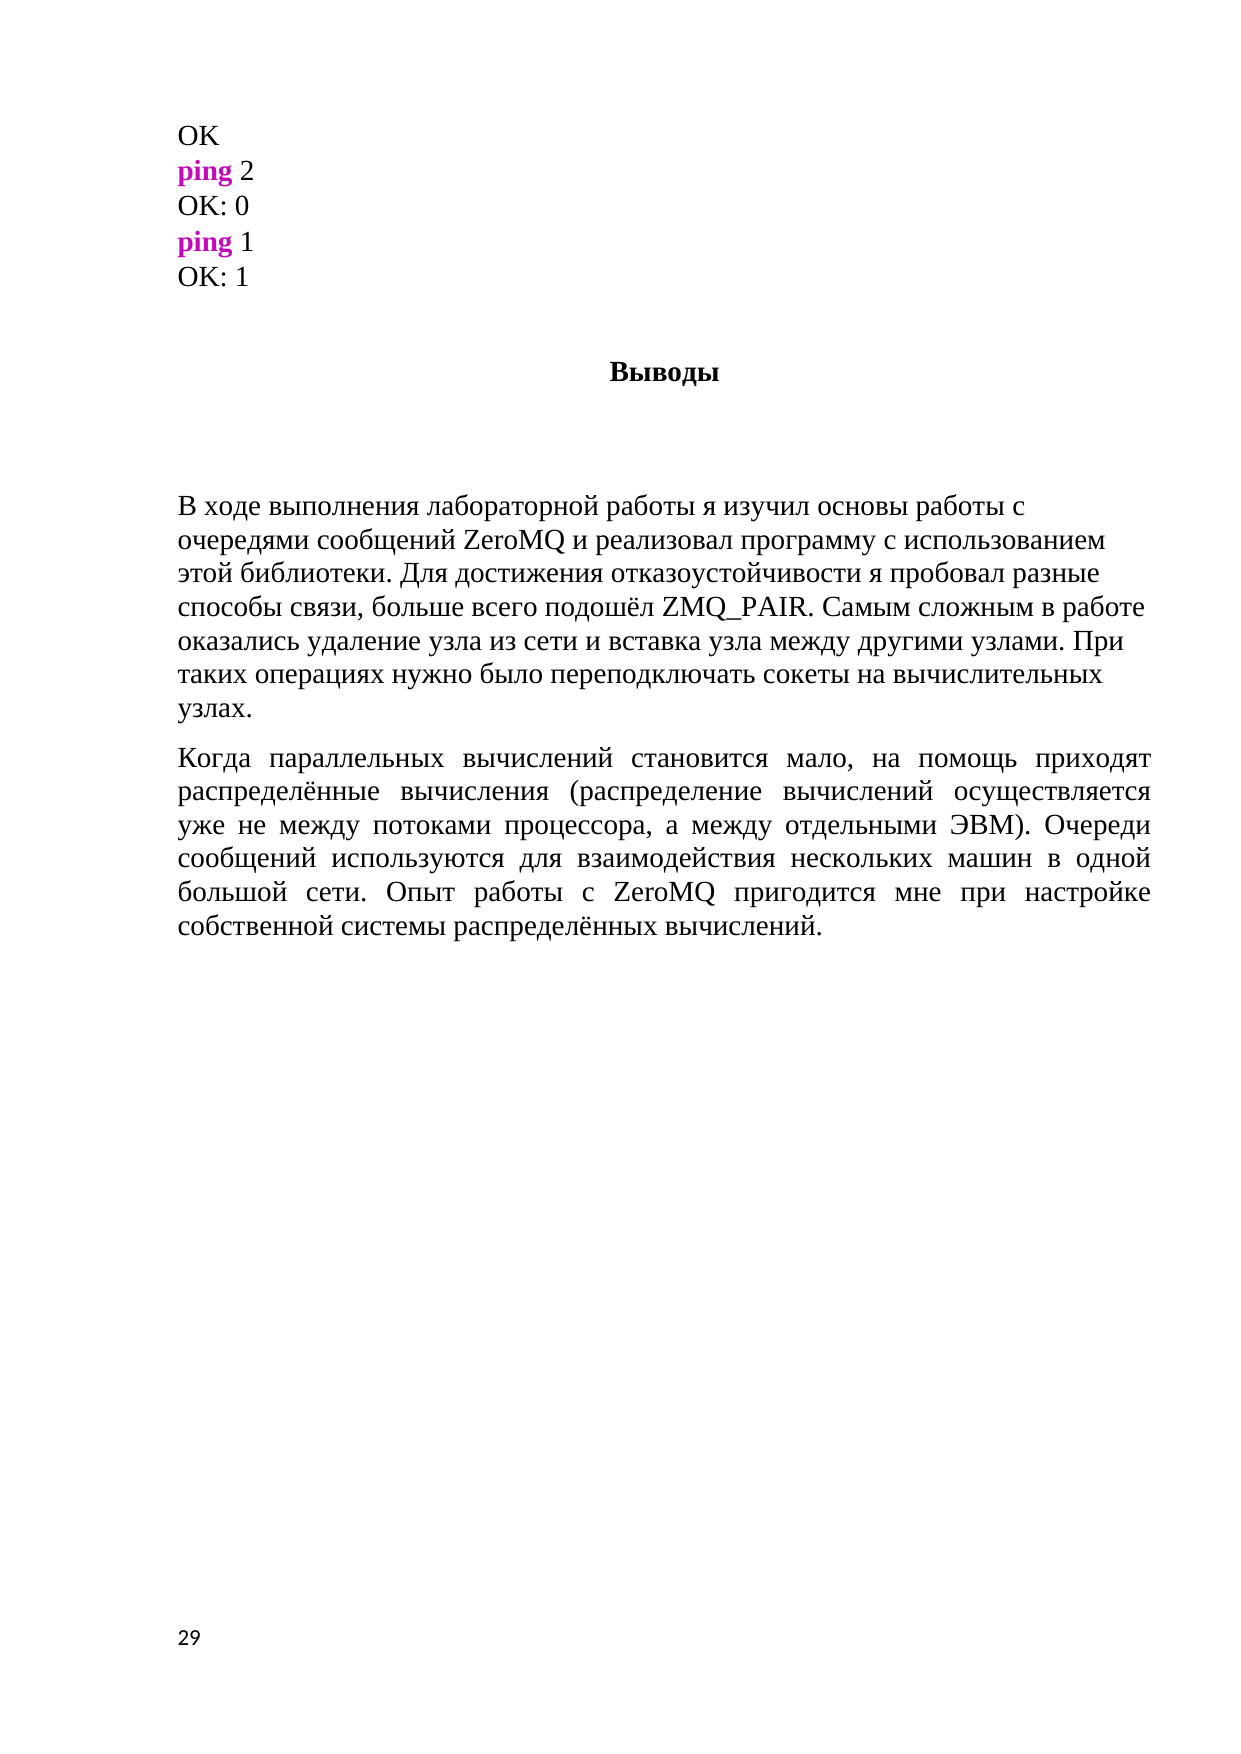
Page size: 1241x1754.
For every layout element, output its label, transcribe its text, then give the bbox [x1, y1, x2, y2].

text Выводы [177, 354, 1152, 388]
text ping 2 [177, 153, 1152, 187]
text OK: 0 [177, 188, 1152, 222]
text В ходе выполнения лабораторной работы я изучил основы работы с очередями сообщений ZeroMQ и реализовал программу с использованием этой библиотеки. Для достижения отказоустойчивости я пробовал разные способы связи, больше всего подошёл ZMQ_PAIR. Самым сложным в работе оказались удаление узла из сети и вставка узла между другими узлами. При таких операциях нужно было переподключать сокеты на вычислительных узлах. [177, 488, 1152, 723]
text Когда параллельных вычислений становится мало, на помощь приходят распределённые вычисления (распределение вычислений осуществляется уже не между потоками процессора, а между отдельными ЭВМ). Очереди сообщений используются для взаимодействия нескольких машин в одной большой сети. Опыт работы с ZeroMQ пригодится мне при настройке собственной системы распределённых вычислений. [177, 740, 1152, 941]
text ping 1 [177, 224, 1152, 257]
text OK: 1 [177, 259, 1152, 292]
text OK [177, 118, 1152, 152]
